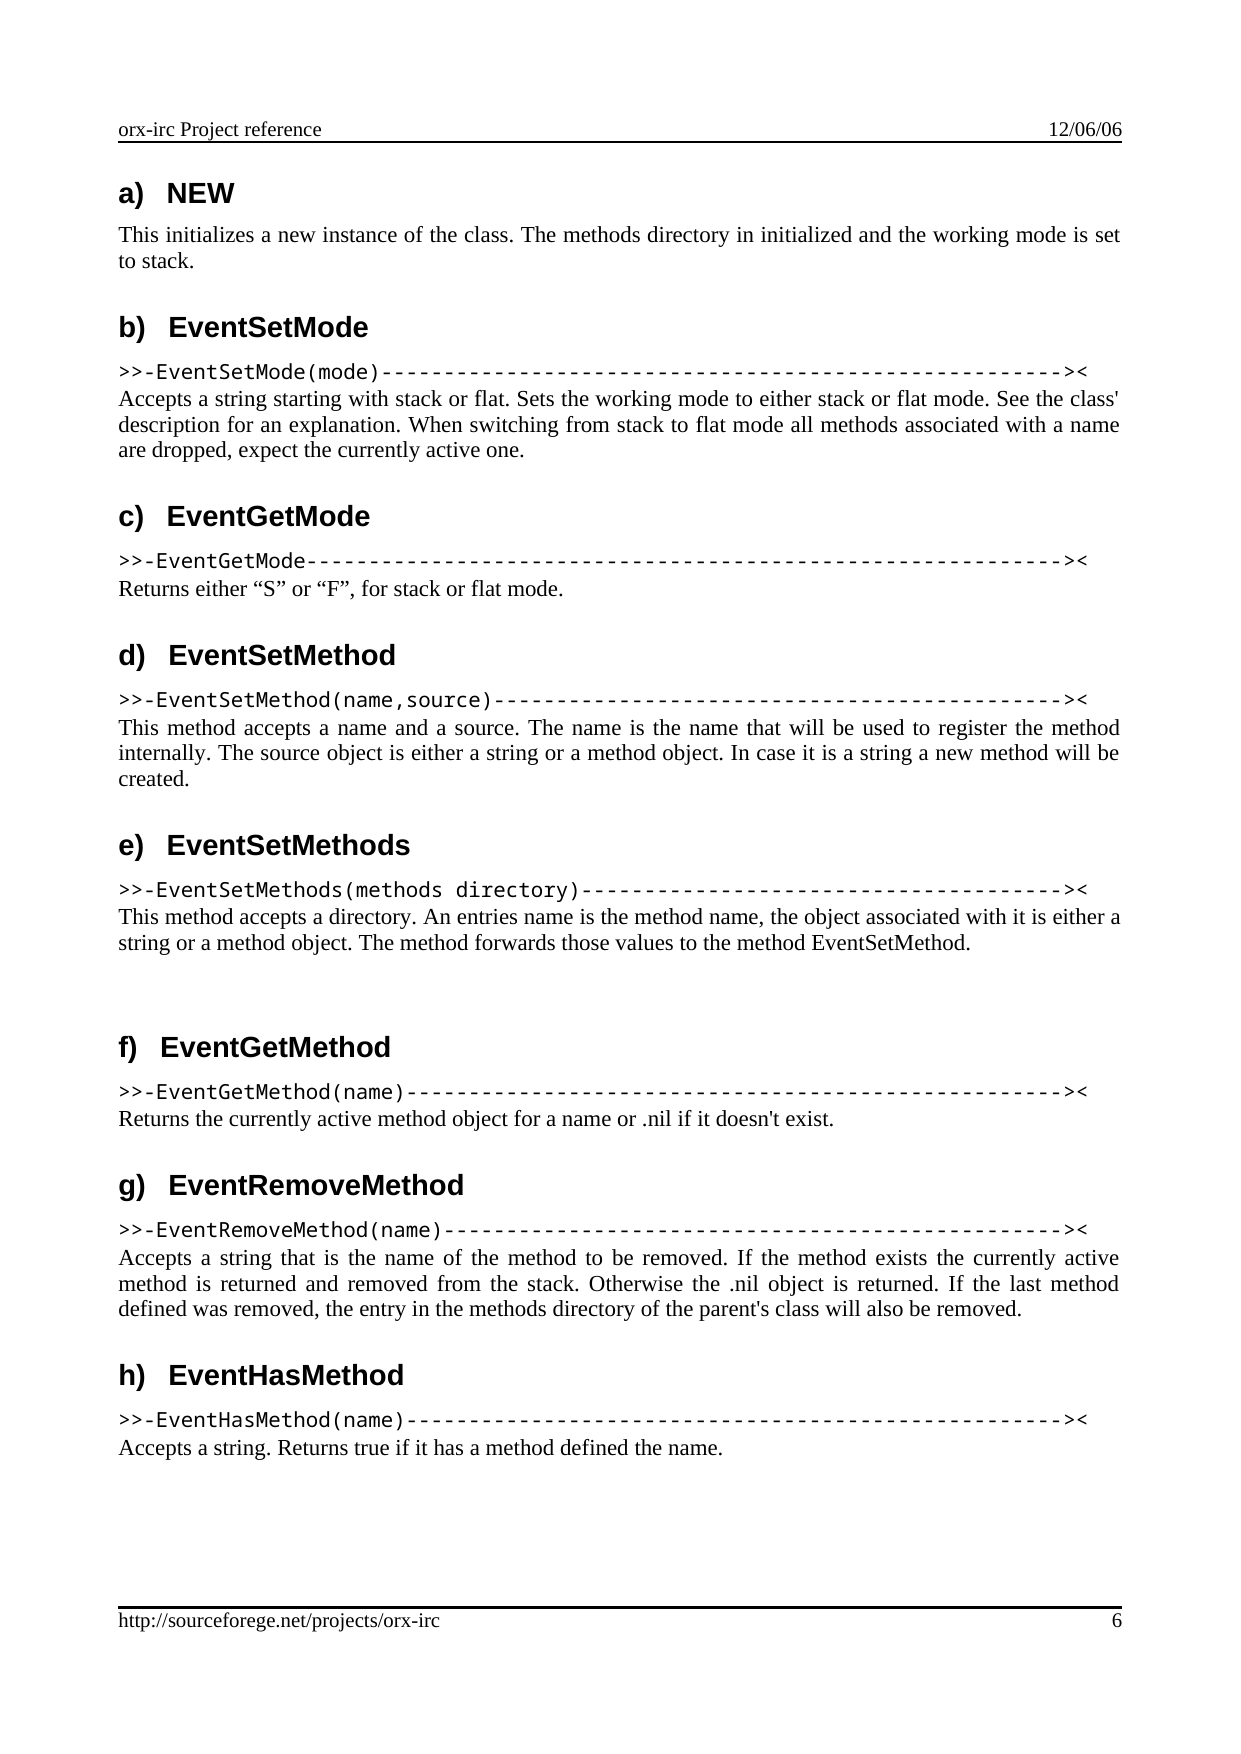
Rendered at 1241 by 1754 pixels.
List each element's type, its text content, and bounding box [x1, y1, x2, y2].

text This method accepts a name and a source. The name is the name that will be used to register the method internally. The source object is either a string or a method object. In case it is a string a new method will be created. [118, 715, 1122, 791]
subtitle EventSetMode [118, 311, 1122, 343]
subtitle EventHasMethod [118, 1359, 1122, 1391]
text Returns the currently active method object for a name or .nil if it doesn't exist. [118, 1106, 1122, 1132]
text >>-EventSetMethod(name,source) >< [118, 685, 1122, 713]
text >>-EventGetMethod(name) >< [118, 1077, 1122, 1105]
text Accepts a string starting with stack or flat. Sets the working mode to either stack or flat mode. See the class' description for an explanation. When switching from stack to flat mode all methods associated with a name are dropped, expect the currently active one. [118, 386, 1122, 463]
text This initializes a new instance of the class. The methods directory in initialized and the working mode is set to stack. [118, 222, 1122, 273]
text >>-EventGetMode >< [118, 546, 1122, 575]
text This method accepts a directory. An entries name is the method name, the object associated with it is either a string or a method object. The method forwards those values to the method EventSetMethod. [118, 904, 1122, 955]
subtitle EventSetMethod [118, 639, 1122, 671]
text >>-EventRemoveMethod(name) >< [118, 1216, 1122, 1244]
text >>-EventSetMethods(methods directory) >< [118, 875, 1122, 903]
text >>-EventHasMethod(name) >< [118, 1405, 1122, 1433]
text Returns either “S” or “F”, for stack or flat mode. [118, 576, 1122, 601]
subtitle NEW [118, 177, 1122, 210]
text >>-EventSetMode(mode) >< [118, 357, 1122, 385]
text Accepts a string. Returns true if it has a method defined the name. [118, 1435, 1122, 1460]
subtitle EventRemoveMethod [118, 1169, 1122, 1202]
subtitle EventGetMode [118, 500, 1122, 533]
subtitle EventGetMethod [118, 1031, 1122, 1063]
subtitle EventSetMethods [118, 828, 1122, 861]
text Accepts a string that is the name of the method to be removed. If the method exists the currently active method is returned and removed from the stack. Otherwise the .nil object is returned. If the last method defined was removed, the entry in the methods directory of the parent's class will also be removed. [118, 1245, 1122, 1321]
